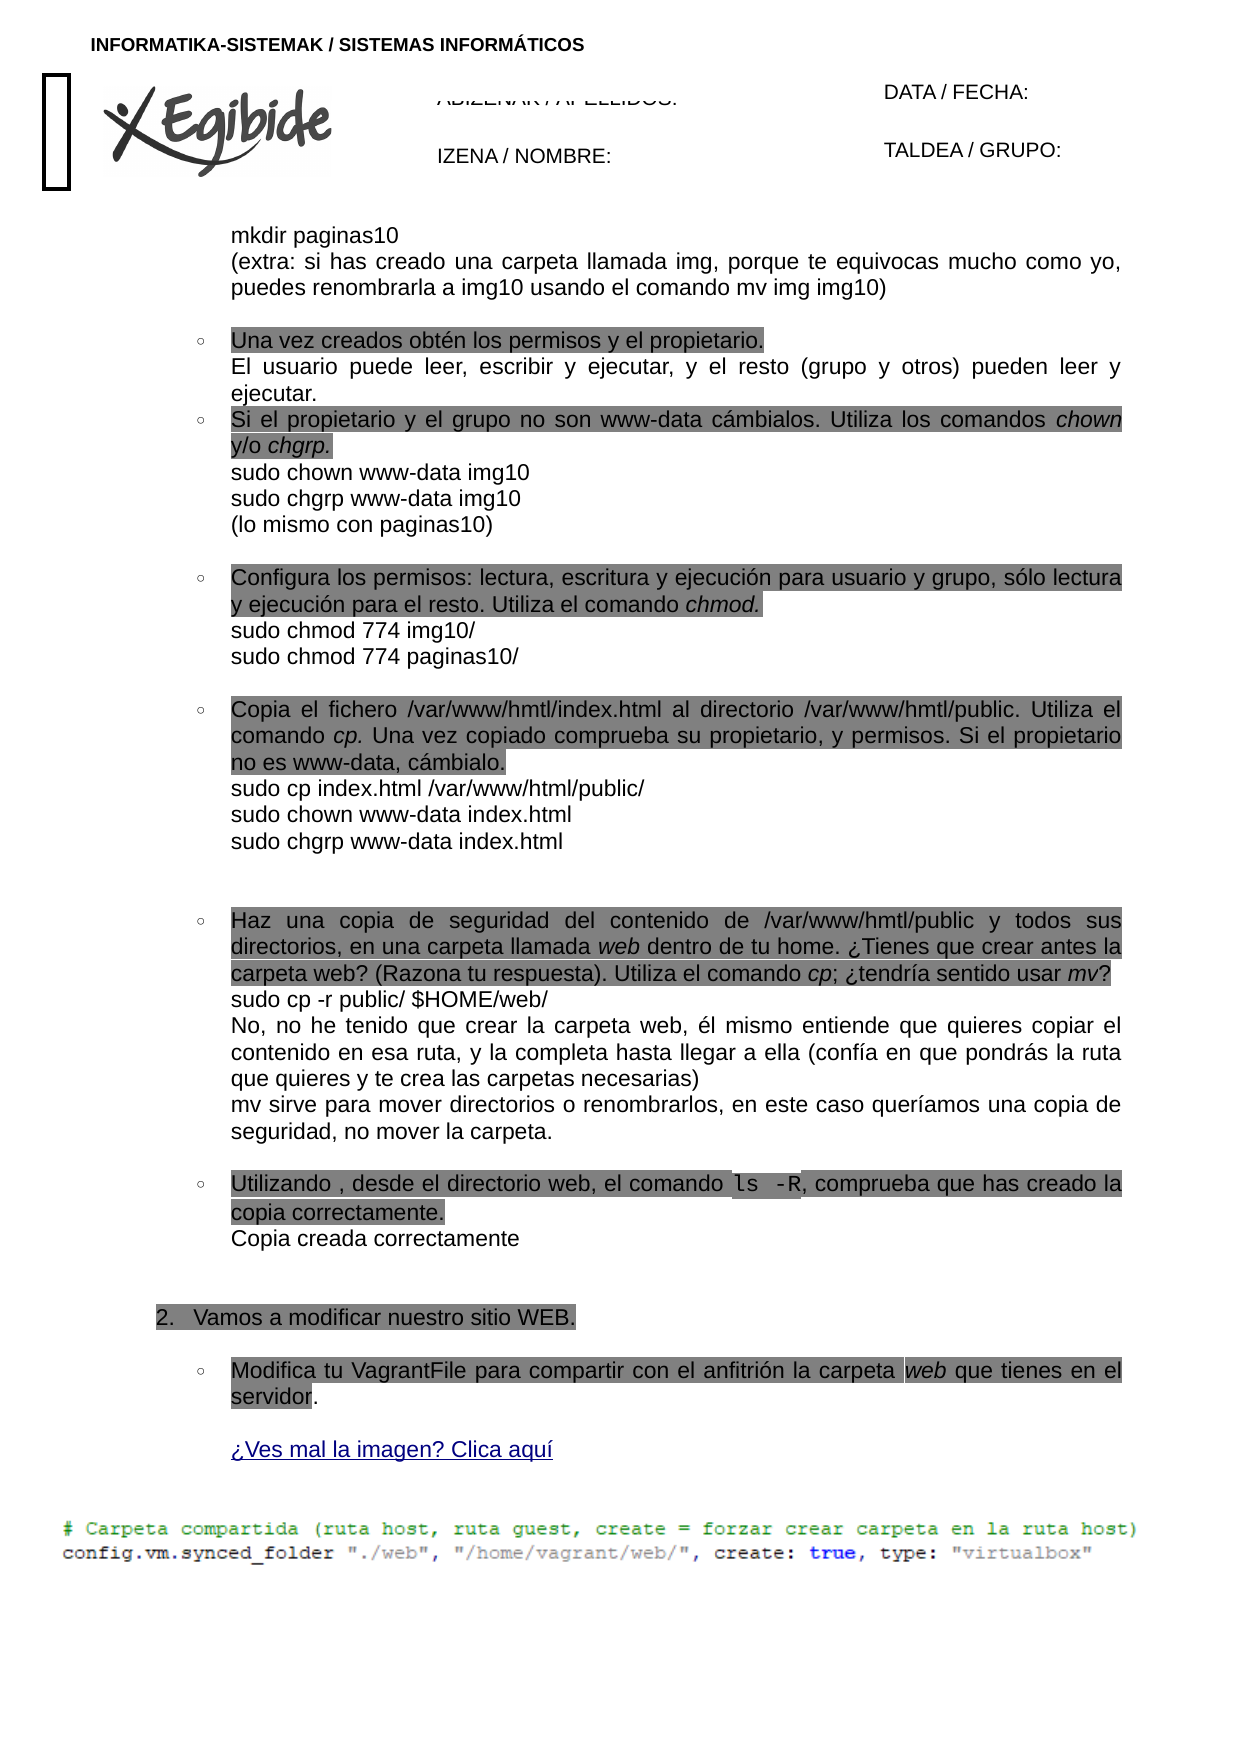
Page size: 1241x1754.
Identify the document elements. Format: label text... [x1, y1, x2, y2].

list Una vez creados obtén los permisos y el propietario. [193, 327, 1122, 353]
text (extra: si has creado una carpeta llamada img, porque te equivocas mucho como yo, puedes renombrarla a img10 usando el comando mv img img10) [231, 248, 1122, 301]
text mkdir paginas10 [231, 222, 1122, 248]
list Copia el fichero /var/www/hmtl/index.html al directorio /var/www/hmtl/public. Utiliza el comando cp. Una vez copiado comprueba su propietario, y permisos. Si el propietario no es www-data, cámbialo. [193, 696, 1122, 775]
list Si el propietario y el grupo no son www-data cámbialos. Utiliza los comandos chown y/o chgrp. [193, 406, 1122, 459]
list Modifica tu VagrantFile para compartir con el anfitrión la carpeta web que tienes en el servidor. [193, 1357, 1122, 1409]
list Configura los permisos: lectura, escritura y ejecución para usuario y grupo, sólo lectura y ejecución para el resto. Utiliza el comando chmod. [193, 564, 1122, 617]
list Vamos a modificar nuestro sitio WEB. [156, 1304, 1122, 1330]
text El usuario puede leer, escribir y ejecutar, y el resto (grupo y otros) pueden leer y ejecutar. [231, 353, 1122, 406]
list Haz una copia de seguridad del contenido de /var/www/hmtl/public y todos sus directorios, en una carpeta llamada web dentro de tu home. ¿Tienes que crear antes la carpeta web? (Razona tu respuesta). Utiliza el comando cp; ¿tendría sentido usar mv? [193, 907, 1122, 986]
text mv sirve para mover directorios o renombrarlos, en este caso queríamos una copia de seguridad, no mover la carpeta. [231, 1091, 1122, 1144]
text sudo cp index.html /var/www/html/public/ [231, 775, 1122, 801]
text ¿Ves mal la imagen? Clica aquí [231, 1436, 1122, 1462]
text No, no he tenido que crear la carpeta web, él mismo entiende que quieres copiar el contenido en esa ruta, y la completa hasta llegar a ella (confía en que pondrás la ruta que quieres y te crea las carpetas necesarias) [231, 1012, 1122, 1091]
text Copia creada correctamente [231, 1225, 1122, 1251]
text sudo chown www-data img10 [231, 459, 1122, 485]
text (lo mismo con paginas10) [231, 511, 1122, 538]
list Utilizando , desde el directorio web, el comando ls -R, comprueba que has creado la copia correctamente. [193, 1170, 1122, 1225]
text sudo chmod 774 paginas10/ [231, 643, 1122, 669]
text sudo chown www-data index.html [231, 801, 1122, 828]
text sudo chgrp www-data index.html [231, 828, 1122, 854]
text sudo cp -r public/ $HOME/web/ [231, 986, 1122, 1012]
text sudo chgrp www-data img10 [231, 485, 1122, 511]
text sudo chmod 774 img10/ [231, 617, 1122, 643]
